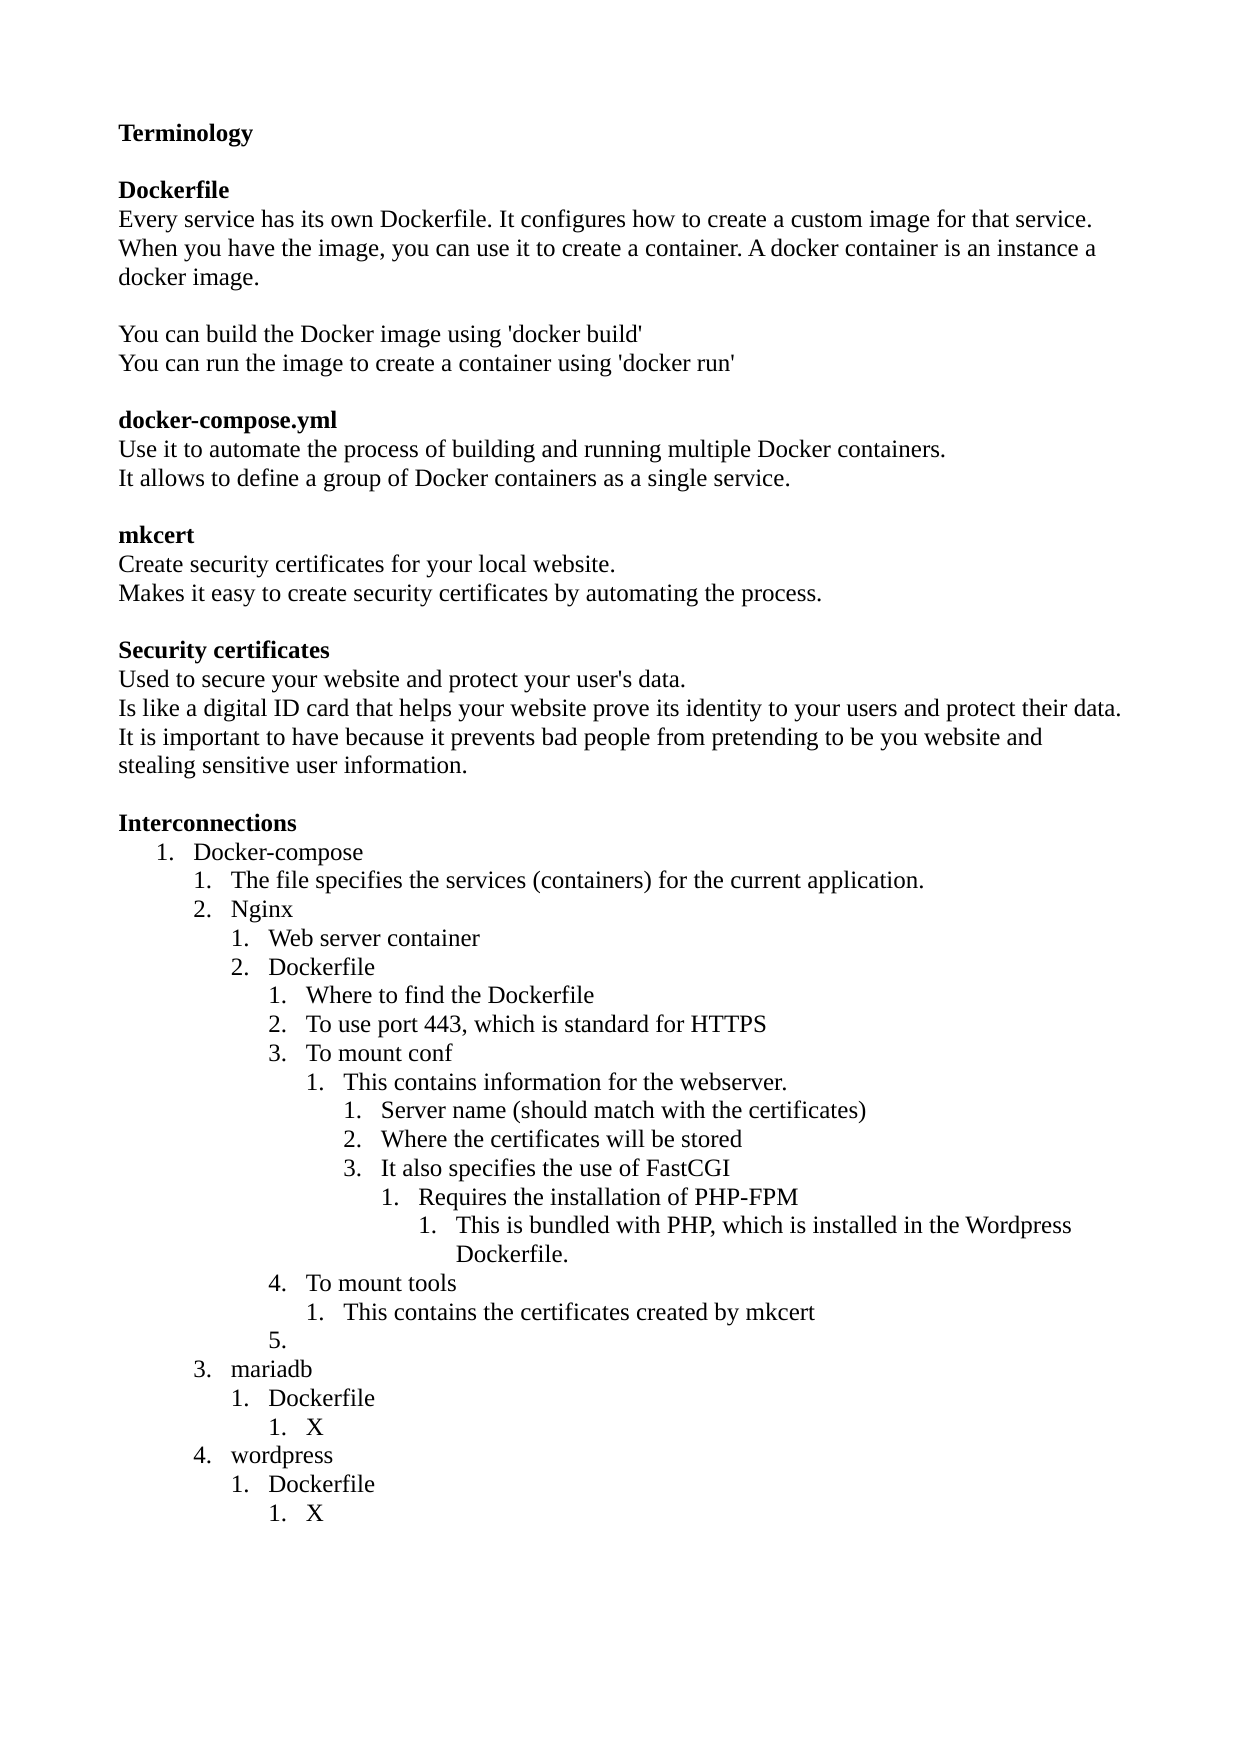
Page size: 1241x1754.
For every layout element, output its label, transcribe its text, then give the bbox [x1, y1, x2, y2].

text It allows to define a group of Docker containers as a single service. [118, 463, 1122, 492]
text You can build the Docker image using 'docker build' [118, 319, 1122, 348]
list Dockerfile [231, 1469, 1122, 1498]
text Create security certificates for your local website. [118, 549, 1122, 578]
list Nginx [193, 894, 1122, 923]
text It is important to have because it prevents bad people from pretending to be you website and stealing sensitive user information. [118, 722, 1122, 779]
list X [268, 1412, 1122, 1441]
text docker-compose.yml [118, 406, 1122, 434]
list X [268, 1498, 1122, 1527]
text Security certificates [118, 636, 1122, 664]
text When you have the image, you can use it to create a container. A docker container is an instance a docker image. [118, 233, 1122, 291]
list Web server container [231, 923, 1122, 952]
text Terminology [118, 118, 1122, 147]
list This contains the certificates created by mkcert [306, 1297, 1122, 1326]
text Makes it easy to create security certificates by automating the process. [118, 578, 1122, 607]
list To mount conf [268, 1038, 1122, 1067]
list Where to find the Dockerfile [268, 981, 1122, 1009]
text Interconnections [118, 808, 1122, 837]
list Dockerfile [231, 952, 1122, 981]
list Where the certificates will be stored [343, 1124, 1122, 1153]
list To use port 443, which is standard for HTTPS [268, 1009, 1122, 1038]
list mariadb [193, 1354, 1122, 1383]
list To mount tools [268, 1268, 1122, 1297]
text Used to secure your website and protect your user's data. [118, 664, 1122, 693]
list Server name (should match with the certificates) [343, 1096, 1122, 1124]
text You can run the image to create a container using 'docker run' [118, 348, 1122, 377]
list It also specifies the use of FastCGI [343, 1153, 1122, 1182]
text Is like a digital ID card that helps your website prove its identity to your users and protect their data. [118, 693, 1122, 722]
list This contains information for the webserver. [306, 1067, 1122, 1096]
list Docker-compose [156, 837, 1122, 866]
list Requires the installation of PHP-FPM [381, 1182, 1122, 1211]
list The file specifies the services (containers) for the current application. [193, 866, 1122, 894]
text Use it to automate the process of building and running multiple Docker containers. [118, 434, 1122, 463]
text Every service has its own Dockerfile. It configures how to create a custom image for that service. [118, 204, 1122, 233]
list Dockerfile [231, 1383, 1122, 1412]
list This is bundled with PHP, which is installed in the Wordpress Dockerfile. [418, 1211, 1122, 1268]
text Dockerfile [118, 176, 1122, 204]
text mkcert [118, 521, 1122, 549]
list wordpress [193, 1441, 1122, 1469]
